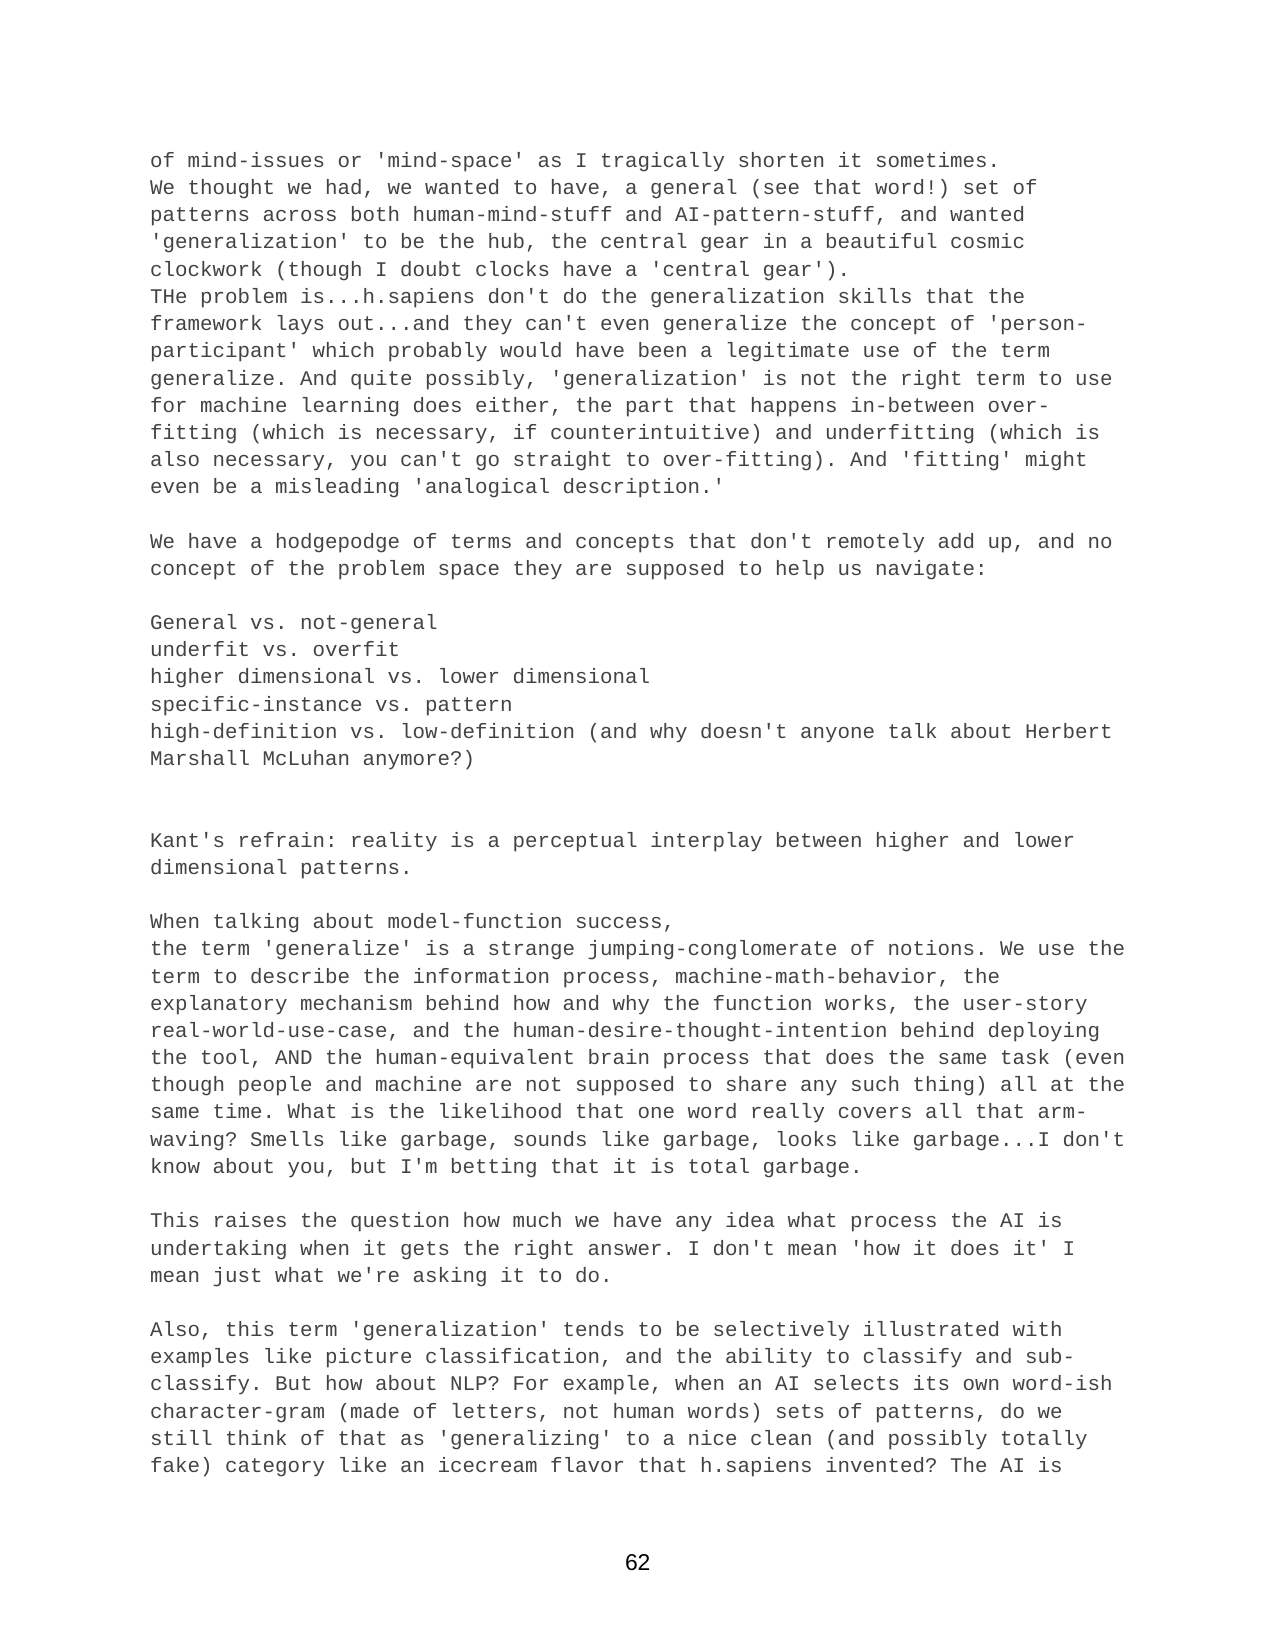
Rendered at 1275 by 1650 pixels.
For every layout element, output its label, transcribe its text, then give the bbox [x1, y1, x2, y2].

text the term 'generalize' is a strange jumping-conglomerate of notions. We use the term to describe the information process, machine-math-behavior, the explanatory mechanism behind how and why the function works, the user-story real-world-use-case, and the human-desire-thought-intention behind deploying the tool, AND the human-equivalent brain process that does the same task (even though people and machine are not supposed to share any such thing) all at the same time. What is the likelihood that one word really covers all that arm-waving? Smells like garbage, sounds like garbage, looks like garbage...I don't know about you, but I'm betting that it is total garbage. [150, 938, 1125, 1179]
text Kant's refrain: reality is a perceptual interplay between higher and lower dimensional patterns. [150, 830, 1125, 881]
text of mind-issues or 'mind-space' as I tragically shorten it sometimes. [150, 150, 1125, 174]
text Also, this term 'generalization' tends to be selectively illustrated with examples like picture classification, and the ability to classify and sub-classify. But how about NLP? For example, when an AI selects its own word-ish character-gram (made of letters, not human words) sets of patterns, do we still think of that as 'generalizing' to a nice clean (and possibly totally fake) category like an icecream flavor that h.sapiens invented? The AI is [150, 1319, 1125, 1479]
text THe problem is...h.sapiens don't do the generalization skills that the framework lays out...and they can't even generalize the concept of 'person-participant' which probably would have been a legitimate use of the term generalize. And quite possibly, 'generalization' is not the right term to use for machine learning does either, the part that happens in-between over-fitting (which is necessary, if counterintuitive) and underfitting (which is also necessary, you can't go straight to over-fitting). And 'fitting' might even be a misleading 'analogical description.' [150, 286, 1125, 500]
text When talking about model-function success, [150, 911, 1125, 935]
text high-definition vs. low-definition (and why doesn't anyone talk about Herbert Marshall McLuhan anymore?) [150, 721, 1125, 772]
text General vs. not-general [150, 612, 1125, 636]
text underfit vs. overfit [150, 639, 1125, 663]
text specific-instance vs. pattern [150, 694, 1125, 717]
text This raises the question how much we have any idea what process the AI is undertaking when it gets the right answer. I don't mean 'how it does it' I mean just what we're asking it to do. [150, 1210, 1125, 1288]
text higher dimensional vs. lower dimensional [150, 667, 1125, 690]
text We have a hodgepodge of terms and concepts that don't remotely add up, and no concept of the problem space they are supposed to help us navigate: [150, 531, 1125, 581]
text We thought we had, we wanted to have, a general (see that word!) set of patterns across both human-mind-stuff and AI-pattern-stuff, and wanted 'generalization' to be the hub, the central gear in a beautiful cosmic clockwork (though I doubt clocks have a 'central gear'). [150, 177, 1125, 282]
